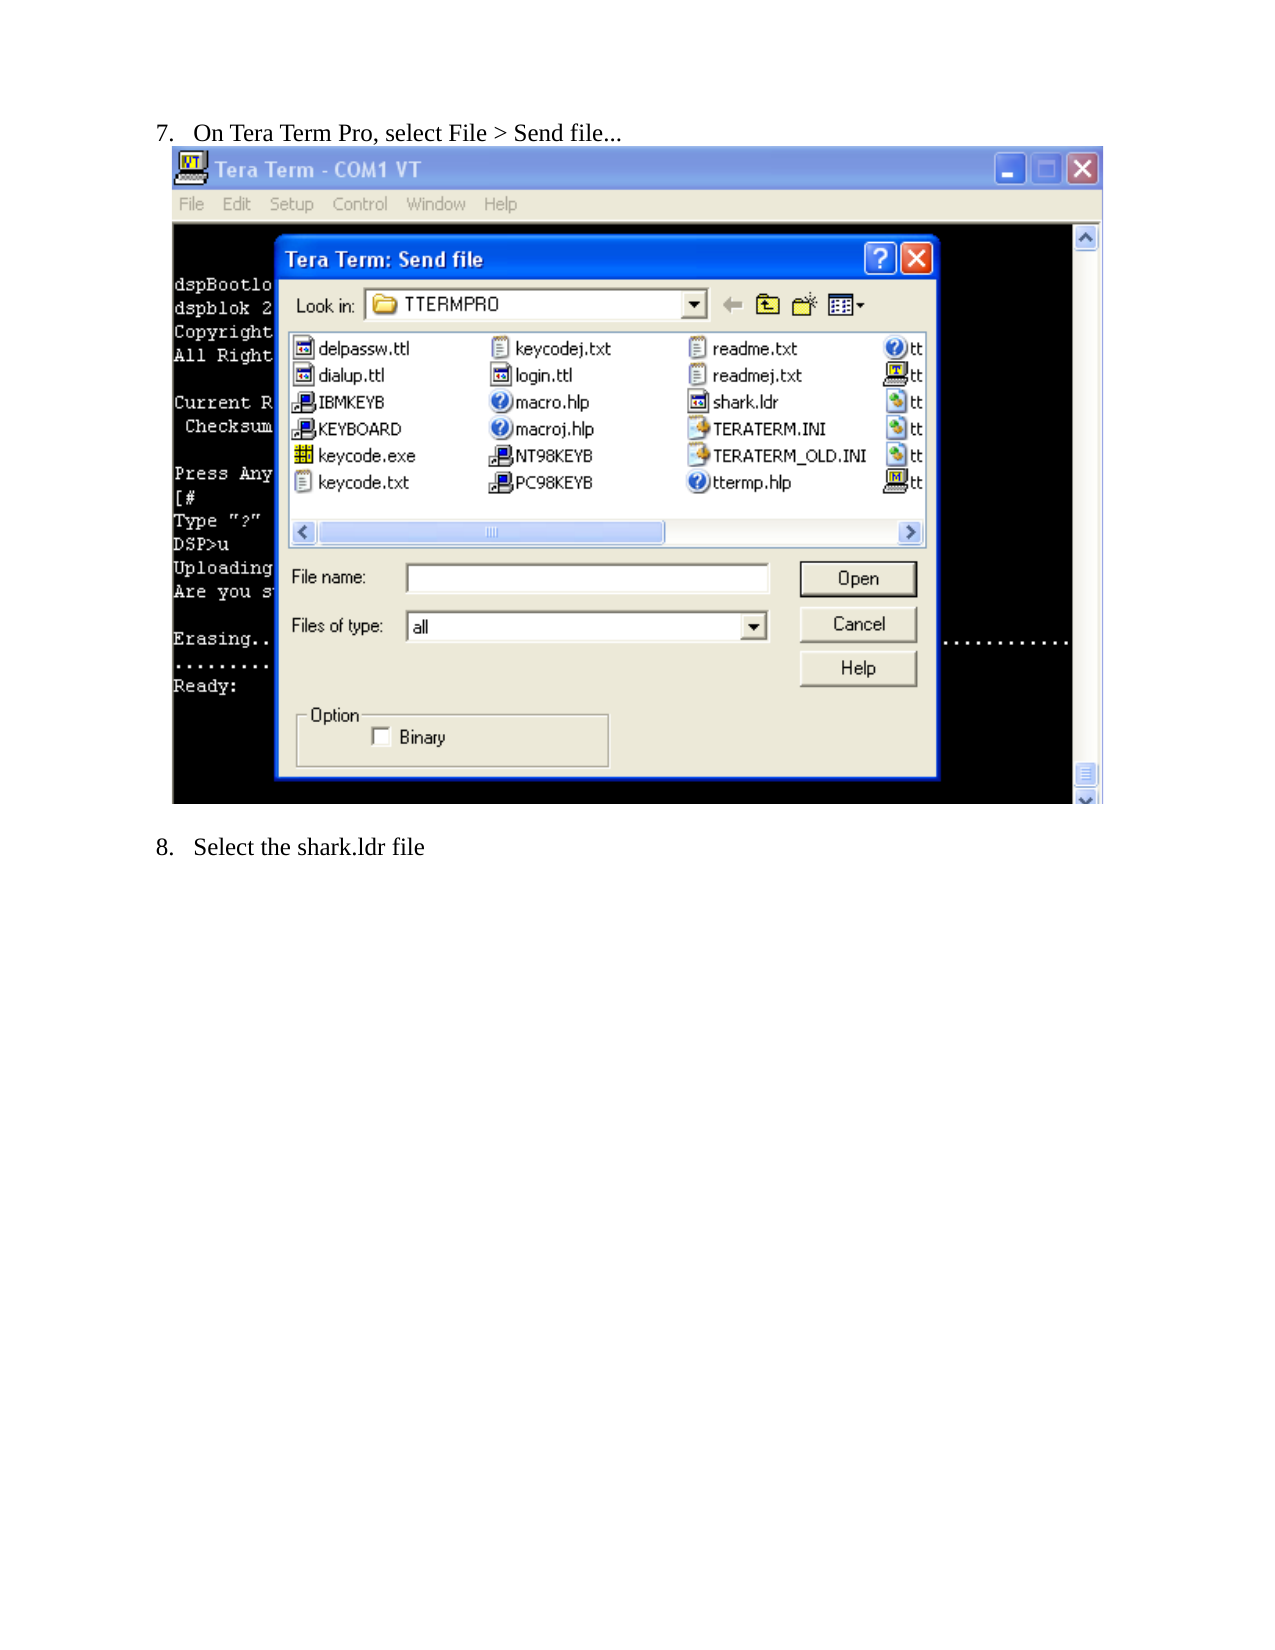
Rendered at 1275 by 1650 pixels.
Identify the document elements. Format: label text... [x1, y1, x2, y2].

list On Tera Term Pro, select File > Send file... [156, 118, 1157, 147]
list Select the shark.ldr file [156, 832, 1157, 861]
